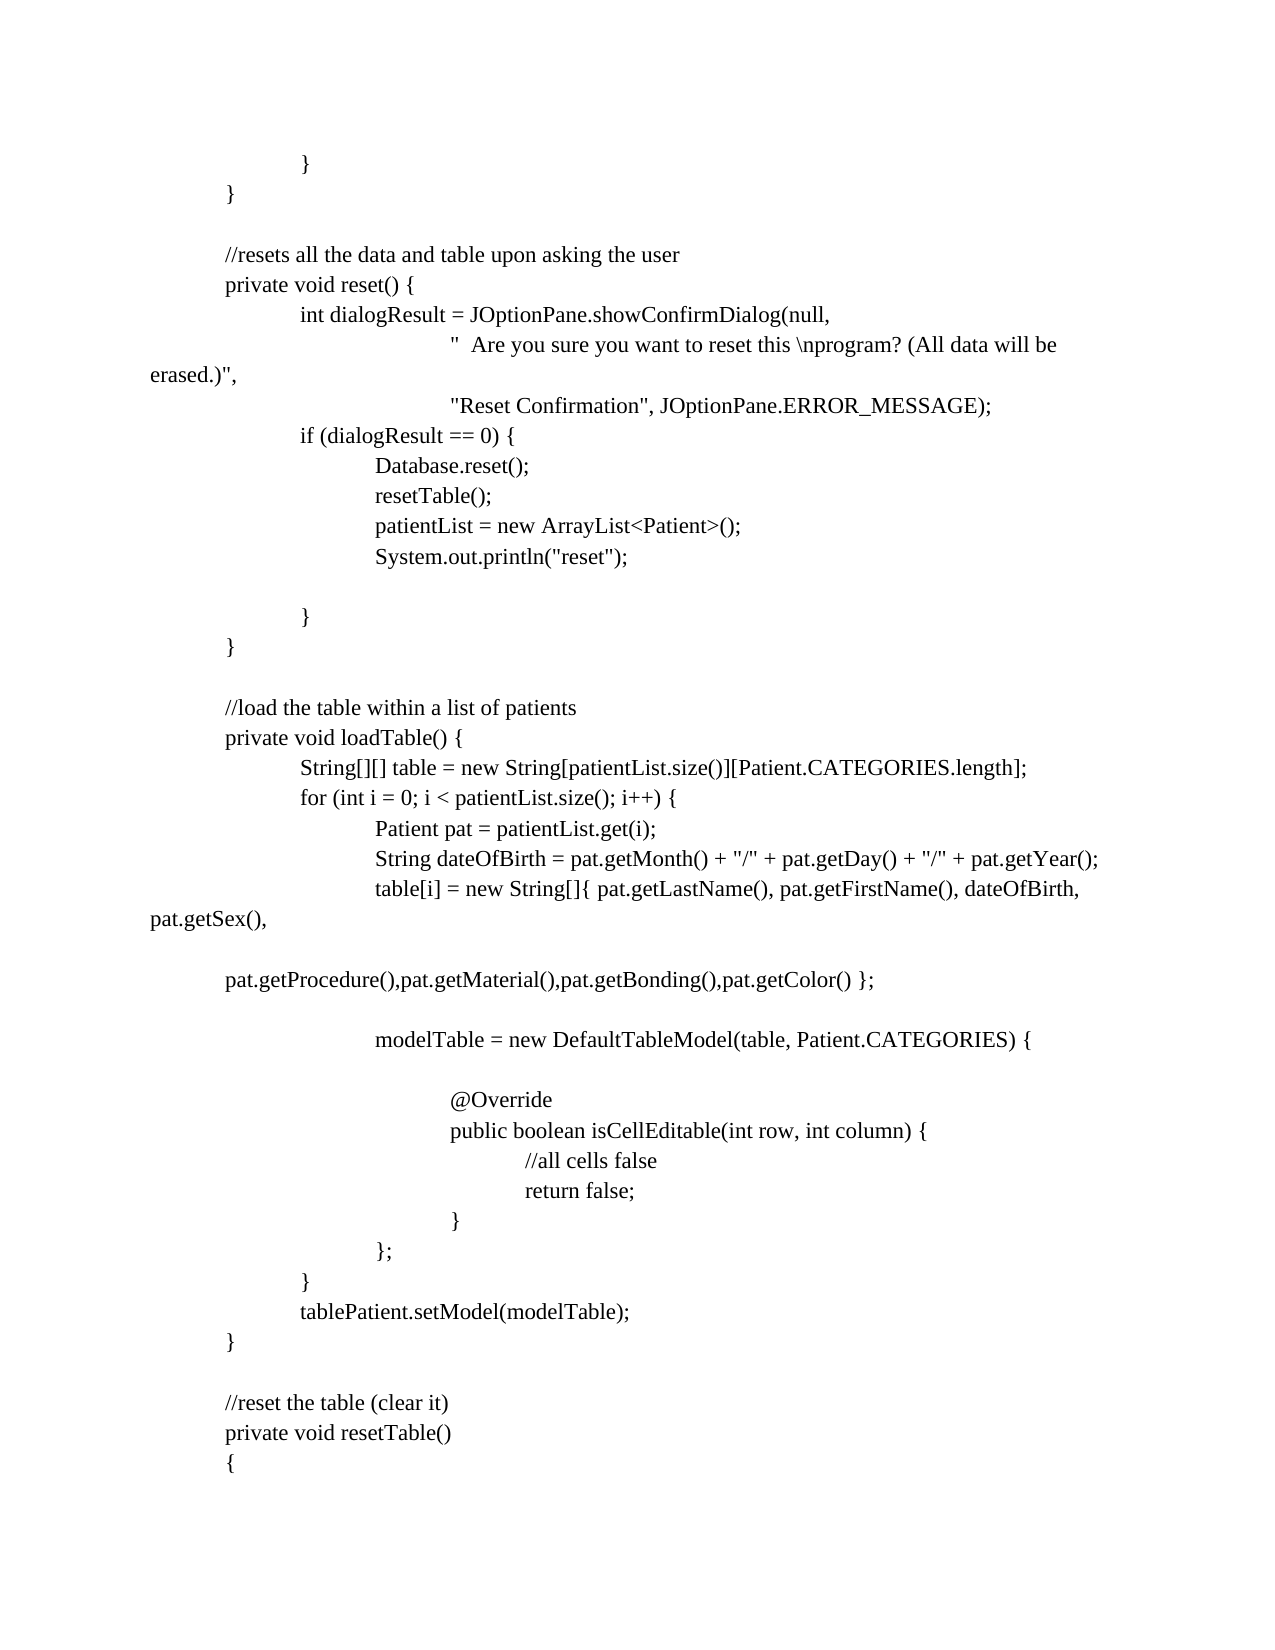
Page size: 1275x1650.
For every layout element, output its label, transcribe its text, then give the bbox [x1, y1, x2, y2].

text pat.getProcedure(),pat.getMaterial(),pat.getBonding(),pat.getColor() }; [150, 935, 1125, 992]
text } [150, 633, 1125, 660]
text } [150, 1268, 1125, 1294]
text Patient pat = patientList.get(i); [150, 814, 1125, 841]
text } [150, 150, 1125, 176]
text System.out.println("reset"); [150, 543, 1125, 569]
text @Override [150, 1086, 1125, 1113]
text patientList = new ArrayList<Patient>(); [150, 512, 1125, 539]
text int dialogResult = JOptionPane.showConfirmDialog(null, [150, 301, 1125, 327]
text table[i] = new String[]{ pat.getLastName(), pat.getFirstName(), dateOfBirth, pat.getSex(), [150, 875, 1125, 932]
text } [150, 1207, 1125, 1234]
text String[][] table = new String[patientList.size()][Patient.CATEGORIES.length]; [150, 754, 1125, 781]
text private void resetTable() [150, 1419, 1125, 1445]
text //all cells false [150, 1147, 1125, 1173]
text return false; [150, 1177, 1125, 1203]
text tablePatient.setModel(modelTable); [150, 1298, 1125, 1324]
text { [150, 1449, 1125, 1475]
text //resets all the data and table upon asking the user [150, 241, 1125, 267]
text String dateOfBirth = pat.getMonth() + "/" + pat.getDay() + "/" + pat.getYear(); [150, 845, 1125, 871]
text //reset the table (clear it) [150, 1388, 1125, 1415]
text } [150, 180, 1125, 207]
text modelTable = new DefaultTableModel(table, Patient.CATEGORIES) { [150, 1026, 1125, 1052]
text " Are you sure you want to reset this \nprogram? (All data will be erased.)", [150, 331, 1125, 388]
text } [150, 603, 1125, 629]
text resetTable(); [150, 482, 1125, 509]
text private void loadTable() { [150, 724, 1125, 750]
text for (int i = 0; i < patientList.size(); i++) { [150, 784, 1125, 811]
text "Reset Confirmation", JOptionPane.ERROR_MESSAGE); [150, 392, 1125, 418]
text private void reset() { [150, 271, 1125, 297]
text Database.reset(); [150, 452, 1125, 478]
text //load the table within a list of patients [150, 694, 1125, 720]
text public boolean isCellEditable(int row, int column) { [150, 1117, 1125, 1143]
text } [150, 1328, 1125, 1354]
text }; [150, 1237, 1125, 1264]
text if (dialogResult == 0) { [150, 422, 1125, 448]
